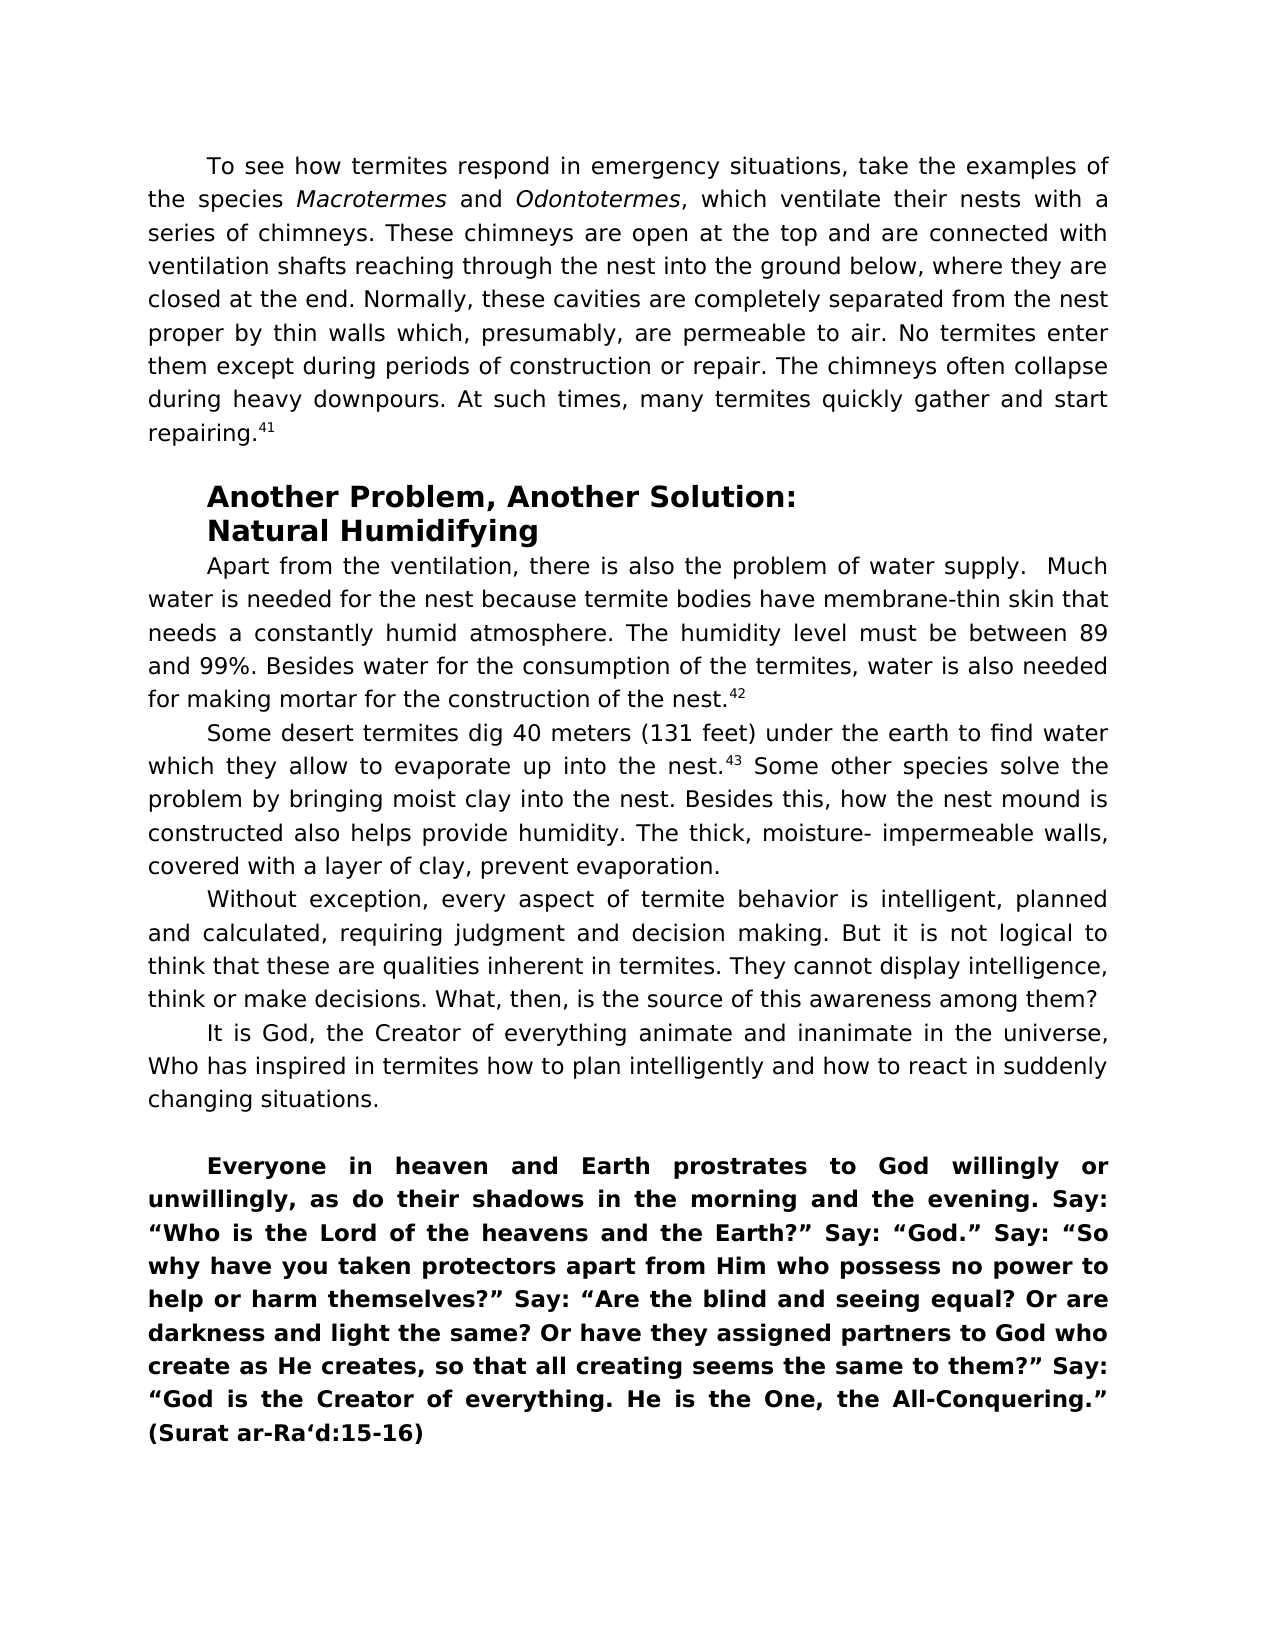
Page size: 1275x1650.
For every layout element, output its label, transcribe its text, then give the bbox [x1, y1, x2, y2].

text Without exception, every aspect of termite behavior is intelligent, planned and calculated, requiring judgment and decision making. But it is not logical to think that these are qualities inherent in termites. They cannot display intelligence, think or make decisions. What, then, is the source of this awareness among them? [148, 881, 1110, 1014]
text Apart from the ventilation, there is also the problem of water supply. Much water is needed for the nest because termite bodies have membrane-thin skin that needs a constantly humid atmosphere. The humidity level must be between 89 and 99%. Besides water for the consumption of the termites, water is also needed for making mortar for the construction of the nest. [148, 548, 1110, 714]
text Natural Humidifying [148, 514, 1110, 548]
text Some desert termites dig 40 meters (131 feet) under the earth to find water which they allow to evaporate up into the nest. Some other species solve the problem by bringing moist clay into the nest. Besides this, how the nest mound is constructed also helps provide humidity. The thick, moisture- impermeable walls, covered with a layer of clay, prevent evaporation. [148, 714, 1110, 881]
text Everyone in heaven and Earth prostrates to God willingly or unwillingly, as do their shadows in the morning and the evening. Say: “Who is the Lord of the heavens and the Earth?” Say: “God.” Say: “So why have you taken protectors apart from Him who possess no power to help or harm themselves?” Say: “Are the blind and seeing equal? Or are darkness and light the same? Or have they assigned partners to God who create as He creates, so that all creating seems the same to them?” Say: “God is the Creator of everything. He is the One, the All-Conquering.” (Surat ar-Ra‘d:15-16) [148, 1148, 1110, 1448]
text Another Problem, Another Solution: [148, 481, 1110, 514]
text To see how termites respond in emergency situations, take the examples of the species Macrotermes and Odontotermes, which ventilate their nests with a series of chimneys. These chimneys are open at the top and are connected with ventilation shafts reaching through the nest into the ground below, where they are closed at the end. Normally, these cavities are completely separated from the nest proper by thin walls which, presumably, are permeable to air. No termites enter them except during periods of construction or repair. The chimneys often collapse during heavy downpours. At such times, many termites quickly gather and start repairing. [148, 148, 1110, 448]
text It is God, the Creator of everything animate and inanimate in the universe, Who has inspired in termites how to plan intelligently and how to react in suddenly changing situations. [148, 1014, 1110, 1114]
